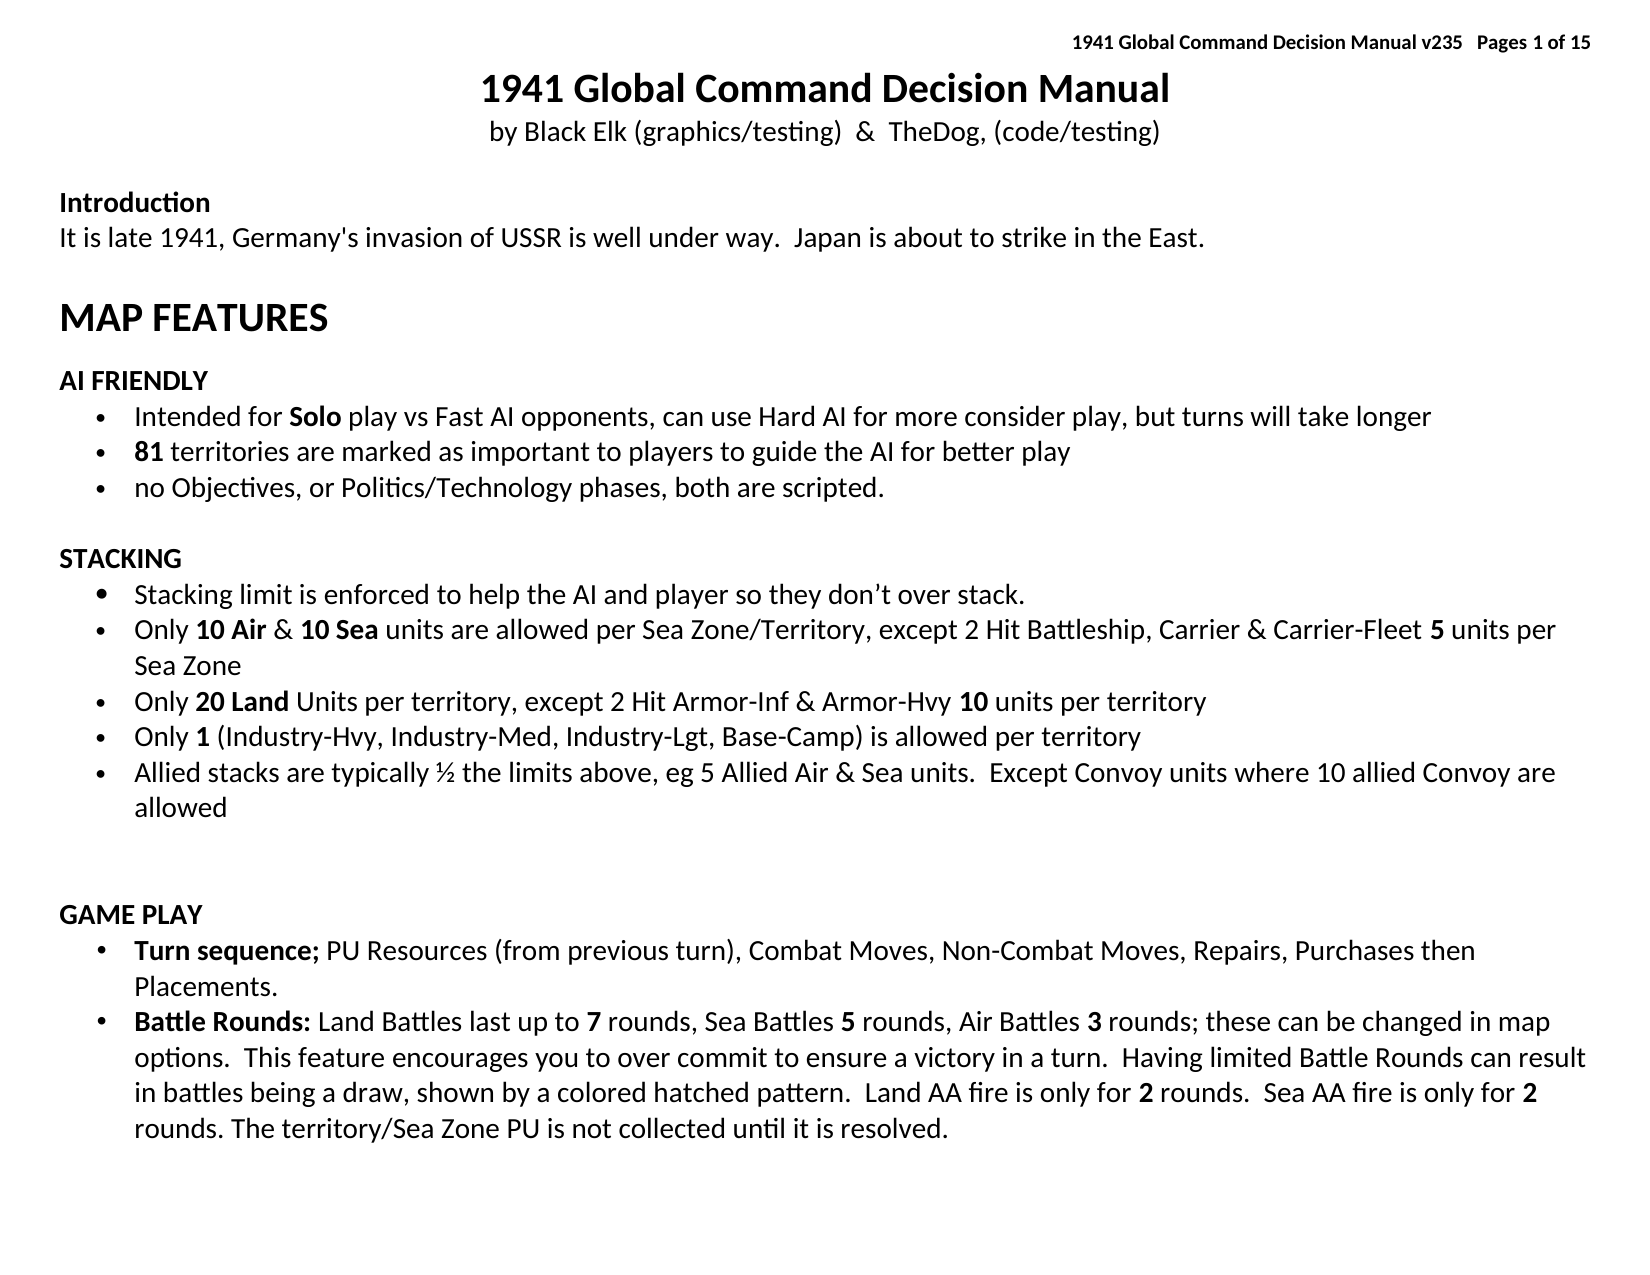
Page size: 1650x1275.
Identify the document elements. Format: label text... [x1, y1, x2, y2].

list Only 1 (Industry-Hvy, Industry-Med, Industry-Lgt, Base-Camp) is allowed per territory [97, 718, 1591, 754]
list Intended for Solo play vs Fast AI opponents, can use Hard AI for more consider play, but turns will take longer [97, 398, 1591, 433]
text by Black Elk (graphics/testing) & TheDog, (code/testing) [59, 113, 1591, 148]
list Allied stacks are typically ½ the limits above, eg 5 Allied Air & Sea units. Except Convoy units where 10 allied Convoy are allowed [97, 754, 1591, 825]
text It is late 1941, Germany's invasion of USSR is well under way. Japan is about to strike in the East. [59, 219, 1591, 255]
text 1941 Global Command Decision Manual [59, 62, 1591, 113]
list Turn sequence; PU Resources (from previous turn), Combat Moves, Non-Combat Moves, Repairs, Purchases then Placements. [97, 932, 1591, 1003]
list Stacking limit is enforced to help the AI and player so they don’t over stack. [97, 576, 1591, 611]
list no Objectives, or Politics/Technology phases, both are scripted. [97, 469, 1591, 504]
list Only 20 Land Units per territory, except 2 Hit Armor-Inf & Armor-Hvy 10 units per territory [97, 683, 1591, 718]
text GAME PLAY [59, 896, 1591, 932]
text Introduction [59, 184, 1591, 219]
text AI FRIENDLY [59, 362, 1591, 398]
list Battle Rounds: Land Battles last up to 7 rounds, Sea Battles 5 rounds, Air Battles 3 rounds; these can be changed in map options. This feature encourages you to over commit to ensure a victory in a turn. Having limited Battle Rounds can result in battles being a draw, shown by a colored hatched pattern. Land AA fire is only for 2 rounds. Sea AA fire is only for 2 rounds. The territory/Sea Zone PU is not collected until it is resolved. [97, 1003, 1591, 1146]
list Only 10 Air & 10 Sea units are allowed per Sea Zone/Territory, except 2 Hit Battleship, Carrier & Carrier-Fleet 5 units per Sea Zone [97, 611, 1591, 683]
list 81 territories are marked as important to players to guide the AI for better play [97, 433, 1591, 469]
text MAP FEATURES [59, 291, 1591, 342]
text STACKING [59, 540, 1591, 576]
